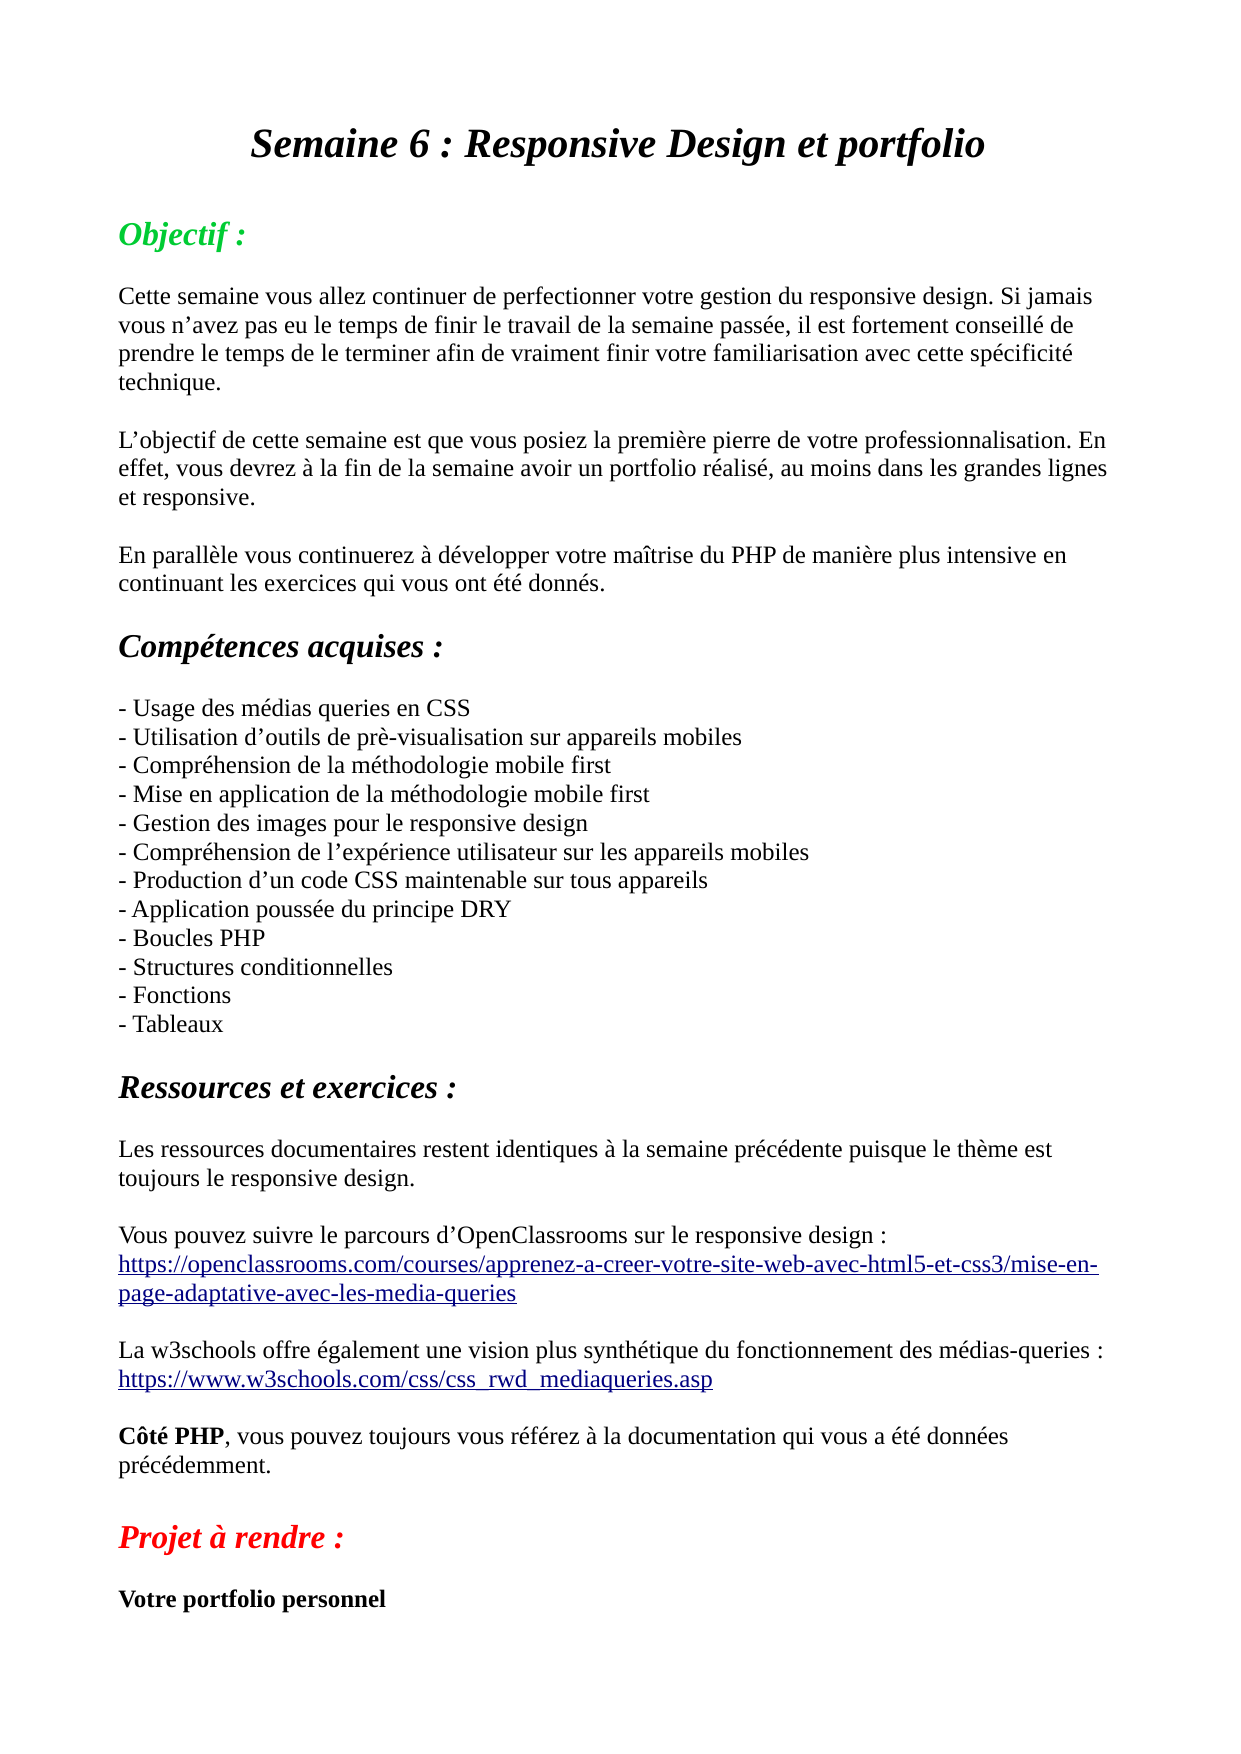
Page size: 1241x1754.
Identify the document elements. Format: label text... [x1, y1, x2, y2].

text - Compréhension de l’expérience utilisateur sur les appareils mobiles [118, 837, 1122, 866]
text Cette semaine vous allez continuer de perfectionner votre gestion du responsive design. Si jamais vous n’avez pas eu le temps de finir le travail de la semaine passée, il est fortement conseillé de prendre le temps de le terminer afin de vraiment finir votre familiarisation avec cette spécificité technique. [118, 281, 1122, 396]
text L’objectif de cette semaine est que vous posiez la première pierre de votre professionnalisation. En effet, vous devrez à la fin de la semaine avoir un portfolio réalisé, au moins dans les grandes lignes et responsive. [118, 425, 1122, 511]
text https://www.w3schools.com/css/css_rwd_mediaqueries.asp [118, 1364, 1122, 1393]
text - Compréhension de la méthodologie mobile first [118, 751, 1122, 779]
text Côté PHP, vous pouvez toujours vous référez à la documentation qui vous a été données précédemment. [118, 1421, 1122, 1479]
text Votre portfolio personnel [118, 1584, 1122, 1613]
text - Usage des médias queries en CSS [118, 693, 1122, 722]
text Semaine 6 : Responsive Design et portfolio [118, 118, 1122, 166]
text - Boucles PHP [118, 923, 1122, 952]
text Projet à rendre : [118, 1517, 1122, 1556]
text Vous pouvez suivre le parcours d’OpenClassrooms sur le responsive design : https://openclassrooms.com/courses/apprenez-a-creer-votre-site-web-avec-html5-et-css3/mise-en-page-adaptative-avec-les-media-queries [118, 1220, 1122, 1306]
text Les ressources documentaires restent identiques à la semaine précédente puisque le thème est toujours le responsive design. [118, 1134, 1122, 1191]
text - Fonctions [118, 981, 1122, 1009]
text En parallèle vous continuerez à développer votre maîtrise du PHP de manière plus intensive en continuant les exercices qui vous ont été donnés. [118, 540, 1122, 597]
text - Application poussée du principe DRY [118, 894, 1122, 923]
text - Production d’un code CSS maintenable sur tous appareils [118, 866, 1122, 894]
text Ressources et exercices : [118, 1067, 1122, 1105]
text Objectif : [118, 214, 1122, 252]
text Compétences acquises : [118, 626, 1122, 664]
text La w3schools offre également une vision plus synthétique du fonctionnement des médias-queries : [118, 1335, 1122, 1364]
text - Gestion des images pour le responsive design [118, 808, 1122, 837]
text - Structures conditionnelles [118, 952, 1122, 981]
text - Mise en application de la méthodologie mobile first [118, 779, 1122, 808]
text - Tableaux [118, 1009, 1122, 1038]
text - Utilisation d’outils de prè-visualisation sur appareils mobiles [118, 722, 1122, 751]
